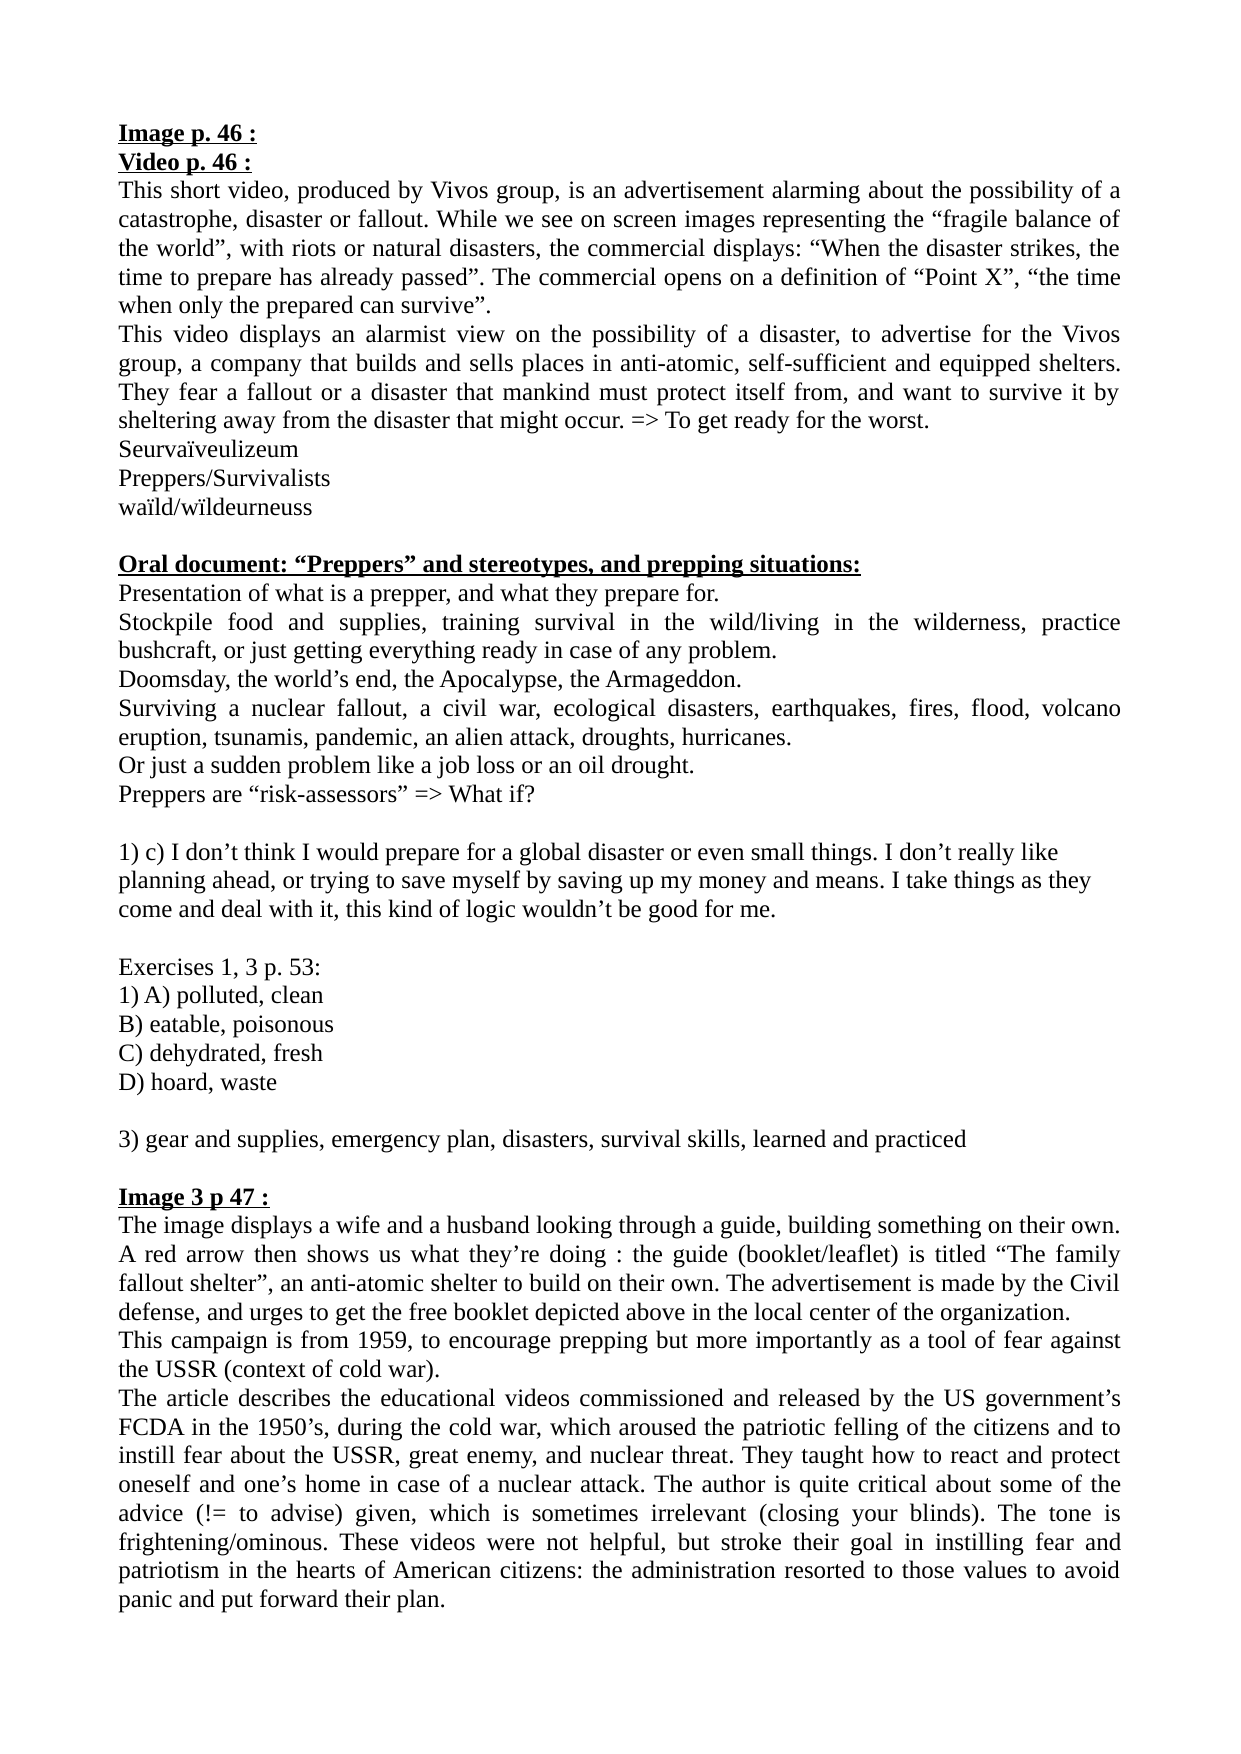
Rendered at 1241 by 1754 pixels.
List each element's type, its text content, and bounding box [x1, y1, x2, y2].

text 1) A) polluted, clean [118, 981, 1122, 1009]
text This short video, produced by Vivos group, is an advertisement alarming about the possibility of a catastrophe, disaster or fallout. While we see on screen images representing the “fragile balance of the world”, with riots or natural disasters, the commercial displays: “When the disaster strikes, the time to prepare has already passed”. The commercial opens on a definition of “Point X”, “the time when only the prepared can survive”. [118, 176, 1122, 319]
text D) hoard, waste [118, 1067, 1122, 1096]
text Presentation of what is a prepper, and what they prepare for. [118, 578, 1122, 607]
text The article describes the educational videos commissioned and released by the US government’s FCDA in the 1950’s, during the cold war, which aroused the patriotic felling of the citizens and to instill fear about the USSR, great enemy, and nuclear threat. They taught how to react and protect oneself and one’s home in case of a nuclear attack. The author is quite critical about some of the advice (!= to advise) given, which is sometimes irrelevant (closing your blinds). The tone is frightening/ominous. These videos were not helpful, but stroke their goal in instilling fear and patriotism in the hearts of American citizens: the administration resorted to those values to avoid panic and put forward their plan. [118, 1383, 1122, 1613]
text Preppers/Survivalists [118, 463, 1122, 492]
text 1) c) I don’t think I would prepare for a global disaster or even small things. I don’t really like planning ahead, or trying to save myself by saving up my money and means. I take things as they come and deal with it, this kind of logic wouldn’t be good for me. [118, 837, 1122, 923]
text The image displays a wife and a husband looking through a guide, building something on their own. A red arrow then shows us what they’re doing : the guide (booklet/leaflet) is titled “The family fallout shelter”, an anti-atomic shelter to build on their own. The advertisement is made by the Civil defense, and urges to get the free booklet depicted above in the local center of the organization. [118, 1211, 1122, 1326]
text 3) gear and supplies, emergency plan, disasters, survival skills, learned and practiced [118, 1124, 1122, 1153]
text Exercises 1, 3 p. 53: [118, 952, 1122, 981]
text Image 3 p 47 : [118, 1182, 1122, 1211]
text C) dehydrated, fresh [118, 1038, 1122, 1067]
text Image p. 46 : [118, 118, 1122, 147]
text This video displays an alarmist view on the possibility of a disaster, to advertise for the Vivos group, a company that builds and sells places in anti-atomic, self-sufficient and equipped shelters. They fear a fallout or a disaster that mankind must protect itself from, and want to survive it by sheltering away from the disaster that might occur. => To get ready for the worst. [118, 319, 1122, 434]
text This campaign is from 1959, to encourage prepping but more importantly as a tool of fear against the USSR (context of cold war). [118, 1326, 1122, 1383]
text Video p. 46 : [118, 147, 1122, 176]
text waïld/wïldeurneuss [118, 492, 1122, 521]
text Seurvaïveulizeum [118, 434, 1122, 463]
text B) eatable, poisonous [118, 1009, 1122, 1038]
text Preppers are “risk-assessors” => What if? [118, 779, 1122, 808]
text Oral document: “Preppers” and stereotypes, and prepping situations: [118, 549, 1122, 578]
text Surviving a nuclear fallout, a civil war, ecological disasters, earthquakes, fires, flood, volcano eruption, tsunamis, pandemic, an alien attack, droughts, hurricanes. [118, 693, 1122, 751]
text Stockpile food and supplies, training survival in the wild/living in the wilderness, practice bushcraft, or just getting everything ready in case of any problem. [118, 607, 1122, 664]
text Or just a sudden problem like a job loss or an oil drought. [118, 751, 1122, 779]
text Doomsday, the world’s end, the Apocalypse, the Armageddon. [118, 664, 1122, 693]
